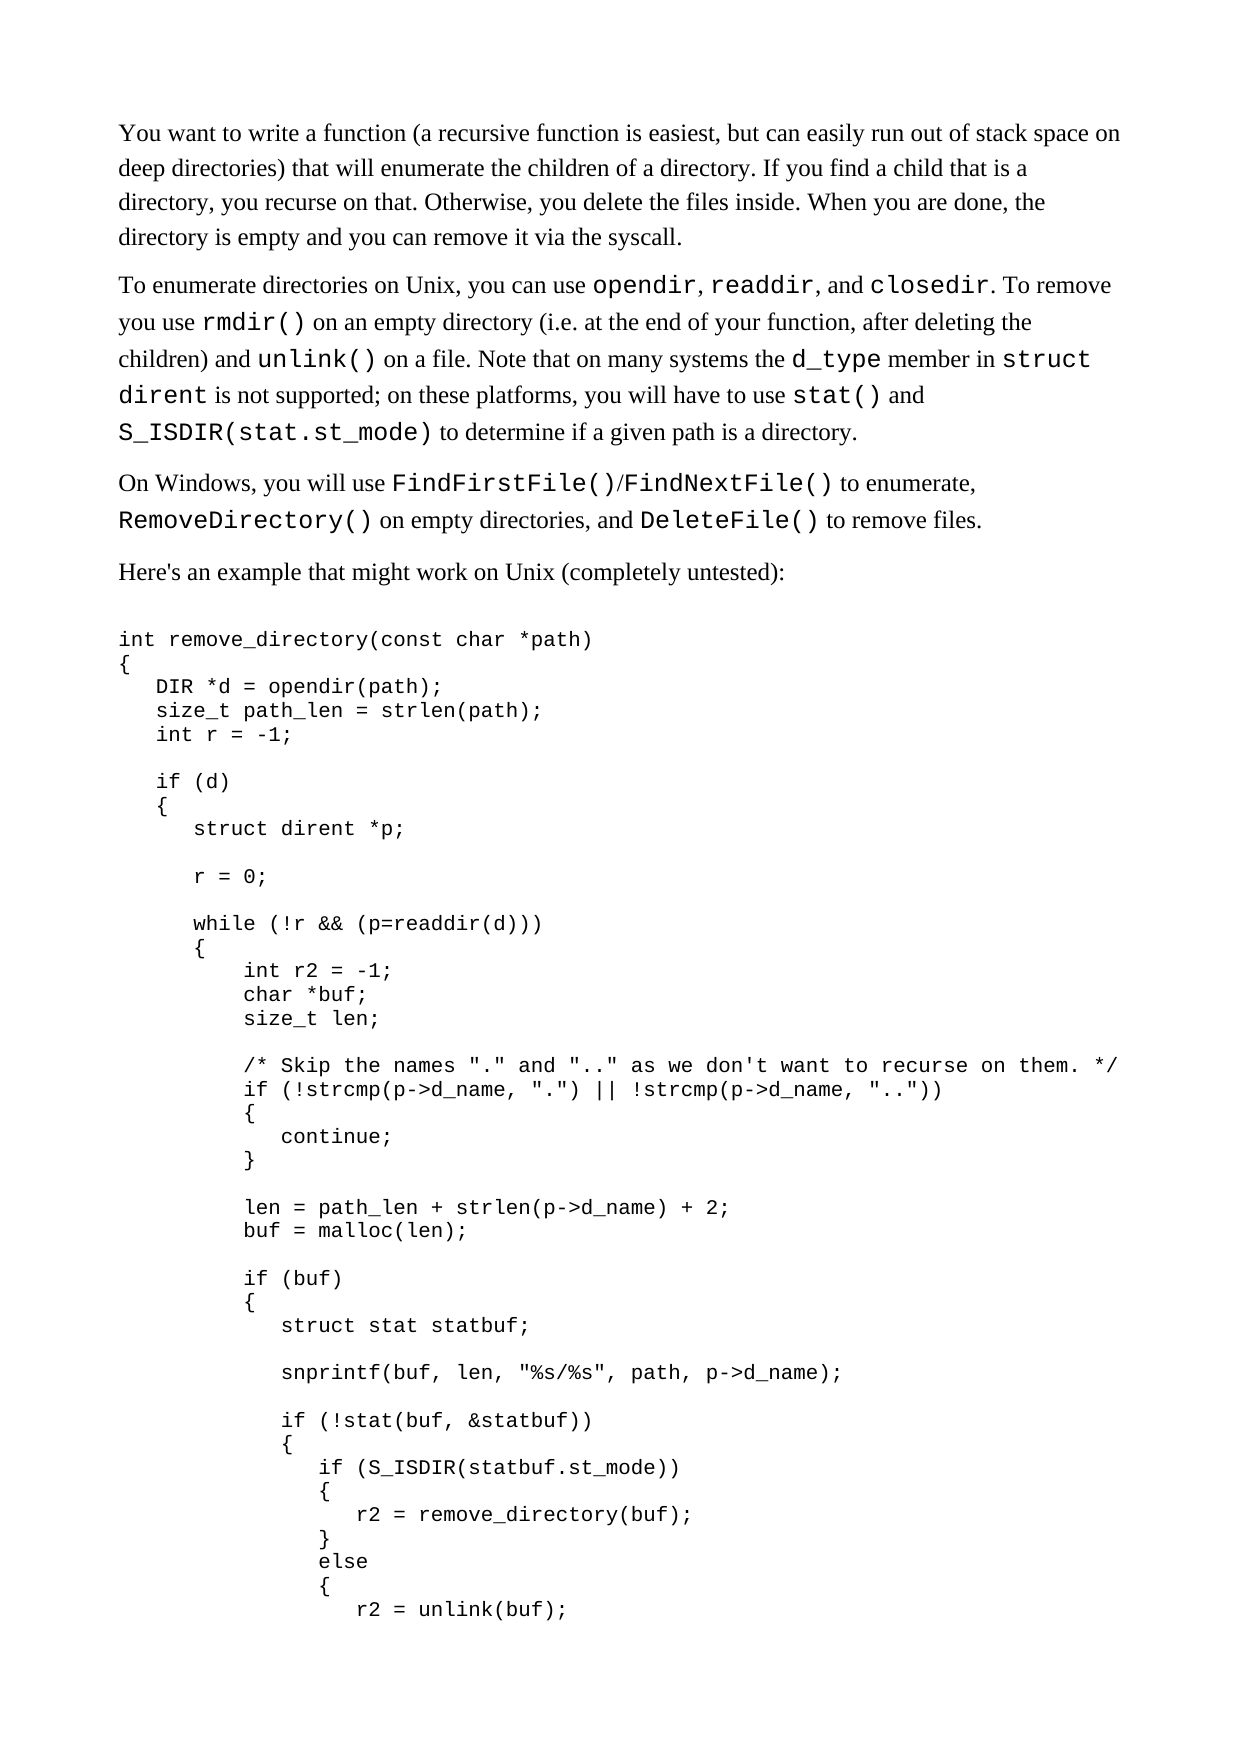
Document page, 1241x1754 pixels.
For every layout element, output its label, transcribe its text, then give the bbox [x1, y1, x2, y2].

text } [118, 1149, 1122, 1173]
text r2 = remove_directory(buf); [118, 1504, 1122, 1528]
text { [118, 1481, 1122, 1504]
text { [118, 1575, 1122, 1599]
text if (S_ISDIR(statbuf.st_mode)) [118, 1457, 1122, 1481]
text len = path_len + strlen(p->d_name) + 2; [118, 1197, 1122, 1220]
text if (buf) [118, 1268, 1122, 1291]
text buf = malloc(len); [118, 1220, 1122, 1244]
text else [118, 1551, 1122, 1575]
text if (!strcmp(p->d_name, ".") || !strcmp(p->d_name, "..")) [118, 1078, 1122, 1102]
text { [118, 1102, 1122, 1126]
text int r = -1; [118, 724, 1122, 747]
text struct dirent *p; [118, 818, 1122, 842]
text if (!stat(buf, &statbuf)) [118, 1409, 1122, 1433]
text size_t len; [118, 1008, 1122, 1031]
text On Windows, you will use FindFirstFile()/FindNextFile() to enumerate, RemoveDirectory() on empty directories, and DeleteFile() to remove files. [118, 468, 1122, 536]
text snprintf(buf, len, "%s/%s", path, p->d_name); [118, 1362, 1122, 1386]
text To enumerate directories on Unix, you can use opendir, readdir, and closedir. To remove you use rmdir() on an empty directory (i.e. at the end of your function, after deleting the children) and unlink() on a file. Note that on many systems the d_type member in struct dirent is not supported; on these platforms, you will have to use stat() and S_ISDIR(stat.st_mode) to determine if a given path is a directory. [118, 271, 1122, 448]
text /* Skip the names "." and ".." as we don't want to recurse on them. */ [118, 1055, 1122, 1078]
text { [118, 1433, 1122, 1457]
text r2 = unlink(buf); [118, 1599, 1122, 1622]
text char *buf; [118, 984, 1122, 1008]
text } [118, 1528, 1122, 1551]
text continue; [118, 1126, 1122, 1149]
text int r2 = -1; [118, 960, 1122, 984]
text size_t path_len = strlen(path); [118, 700, 1122, 724]
text struct stat statbuf; [118, 1315, 1122, 1339]
text int remove_directory(const char *path) [118, 629, 1122, 653]
text { [118, 653, 1122, 677]
text DIR *d = opendir(path); [118, 677, 1122, 700]
text Here's an example that might work on Unix (completely untested): [118, 557, 1122, 585]
text { [118, 795, 1122, 818]
text { [118, 1291, 1122, 1315]
text r = 0; [118, 866, 1122, 889]
text You want to write a function (a recursive function is easiest, but can easily run out of stack space on deep directories) that will enumerate the children of a directory. If you find a child that is a directory, you recurse on that. Otherwise, you delete the files inside. When you are done, the directory is empty and you can remove it via the syscall. [118, 118, 1122, 250]
text if (d) [118, 771, 1122, 795]
text while (!r && (p=readdir(d))) [118, 913, 1122, 937]
text { [118, 937, 1122, 960]
